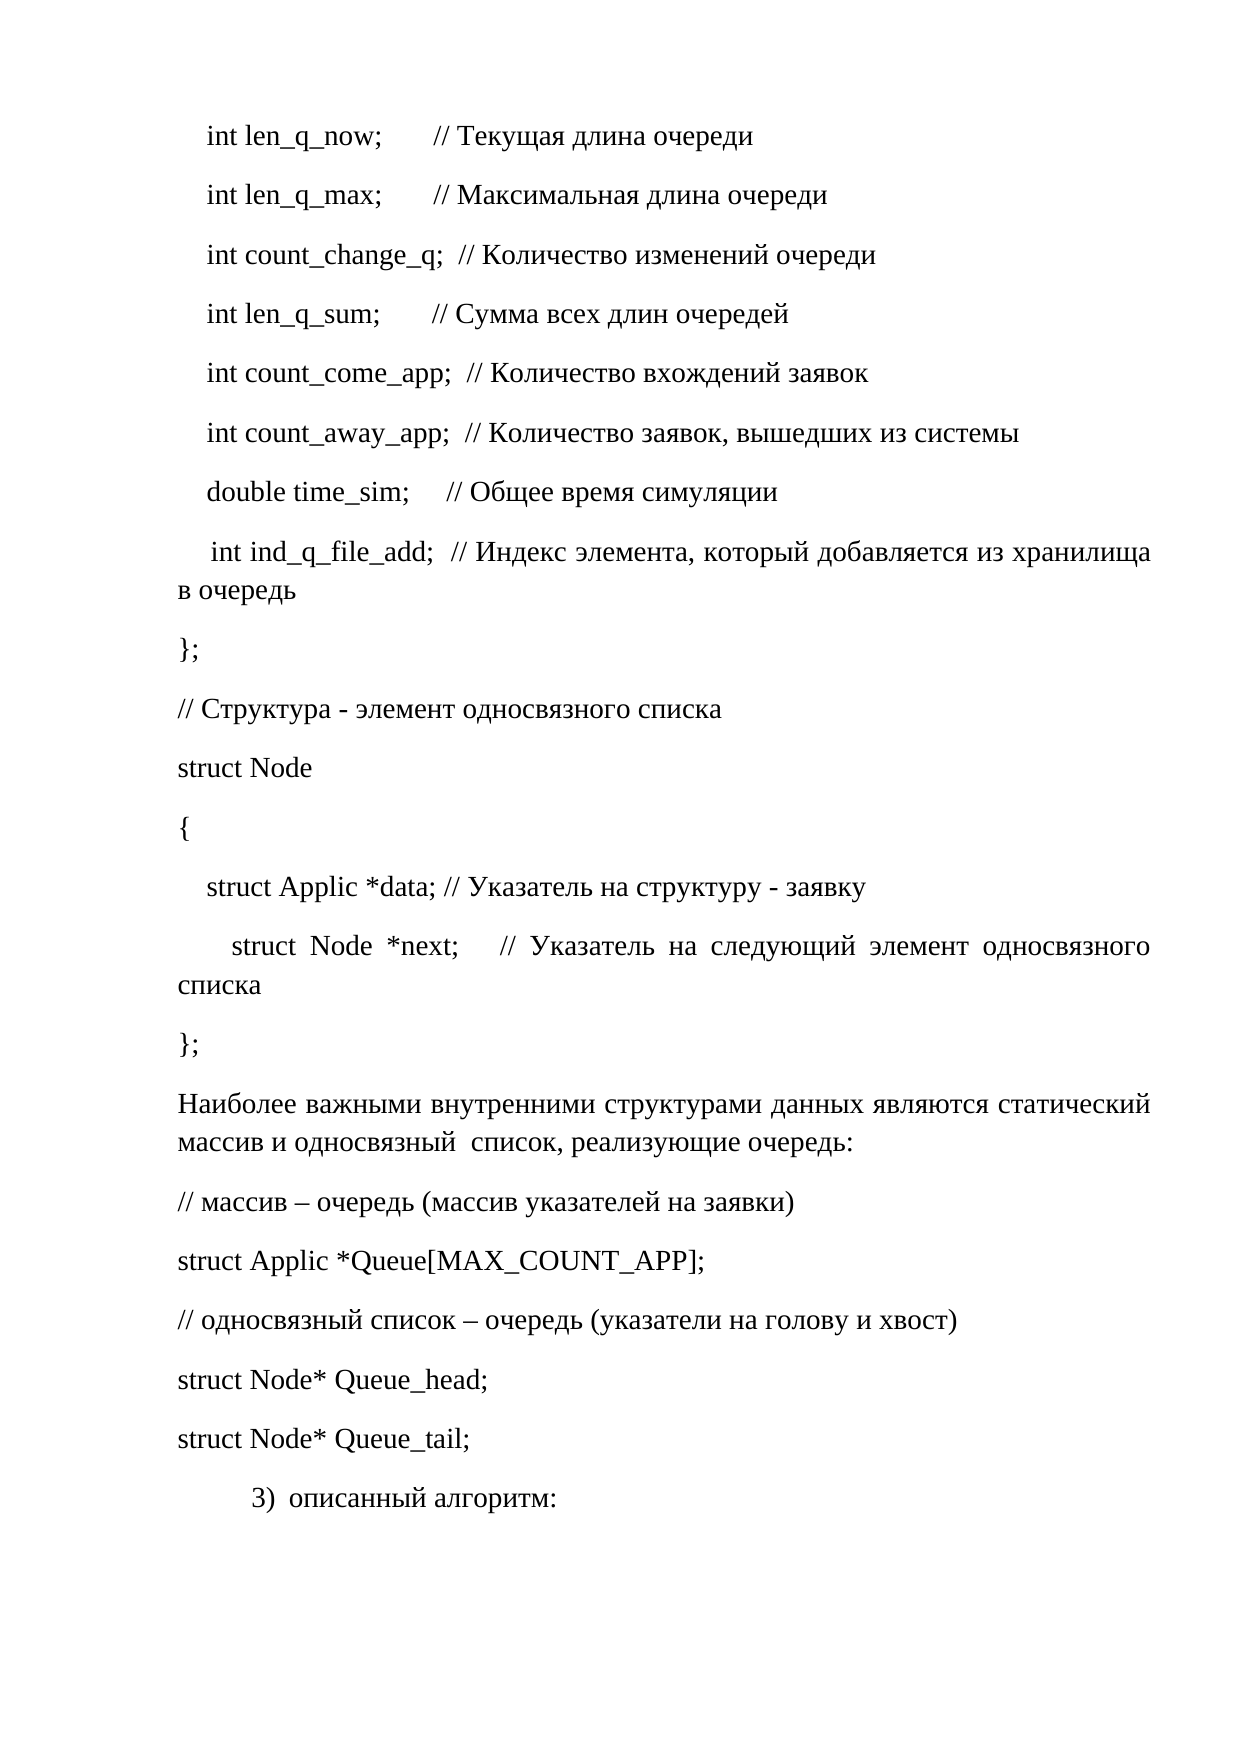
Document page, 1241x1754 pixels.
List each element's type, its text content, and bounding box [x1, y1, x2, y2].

text int count_away_app; // Количество заявок, вышедших из системы [177, 415, 1152, 448]
text Наиболее важными внутренними структурами данных являются статический массив и односвязный список, реализующие очередь: [177, 1086, 1152, 1158]
text int count_come_app; // Количество вхождений заявок [177, 356, 1152, 389]
text // Структура - элемент односвязного списка [177, 691, 1152, 724]
text int len_q_max; // Максимальная длина очереди [177, 177, 1152, 211]
text int len_q_now; // Текущая длина очереди [177, 118, 1152, 152]
list описанный алгоритм: [251, 1481, 1152, 1514]
text int len_q_sum; // Сумма всех длин очередей [177, 296, 1152, 330]
text double time_sim; // Общее время симуляции [177, 474, 1152, 508]
text { [177, 810, 1152, 843]
text struct Node *next; // Указатель на следующий элемент односвязного списка [177, 928, 1152, 1001]
text int count_change_q; // Количество изменений очереди [177, 237, 1152, 270]
text struct Applic *Queue[MAX_COUNT_APP]; [177, 1243, 1152, 1277]
text }; [177, 632, 1152, 665]
text int ind_q_file_add; // Индекс элемента, который добавляется из хранилища в очередь [177, 534, 1152, 606]
text struct Node* Queue_head; [177, 1362, 1152, 1395]
text // односвязный список – очередь (указатели на голову и хвост) [177, 1302, 1152, 1336]
text struct Node [177, 750, 1152, 784]
text struct Applic *data; // Указатель на структуру - заявку [177, 869, 1152, 903]
text // массив – очередь (массив указателей на заявки) [177, 1184, 1152, 1217]
text }; [177, 1026, 1152, 1060]
text struct Node* Queue_tail; [177, 1421, 1152, 1455]
